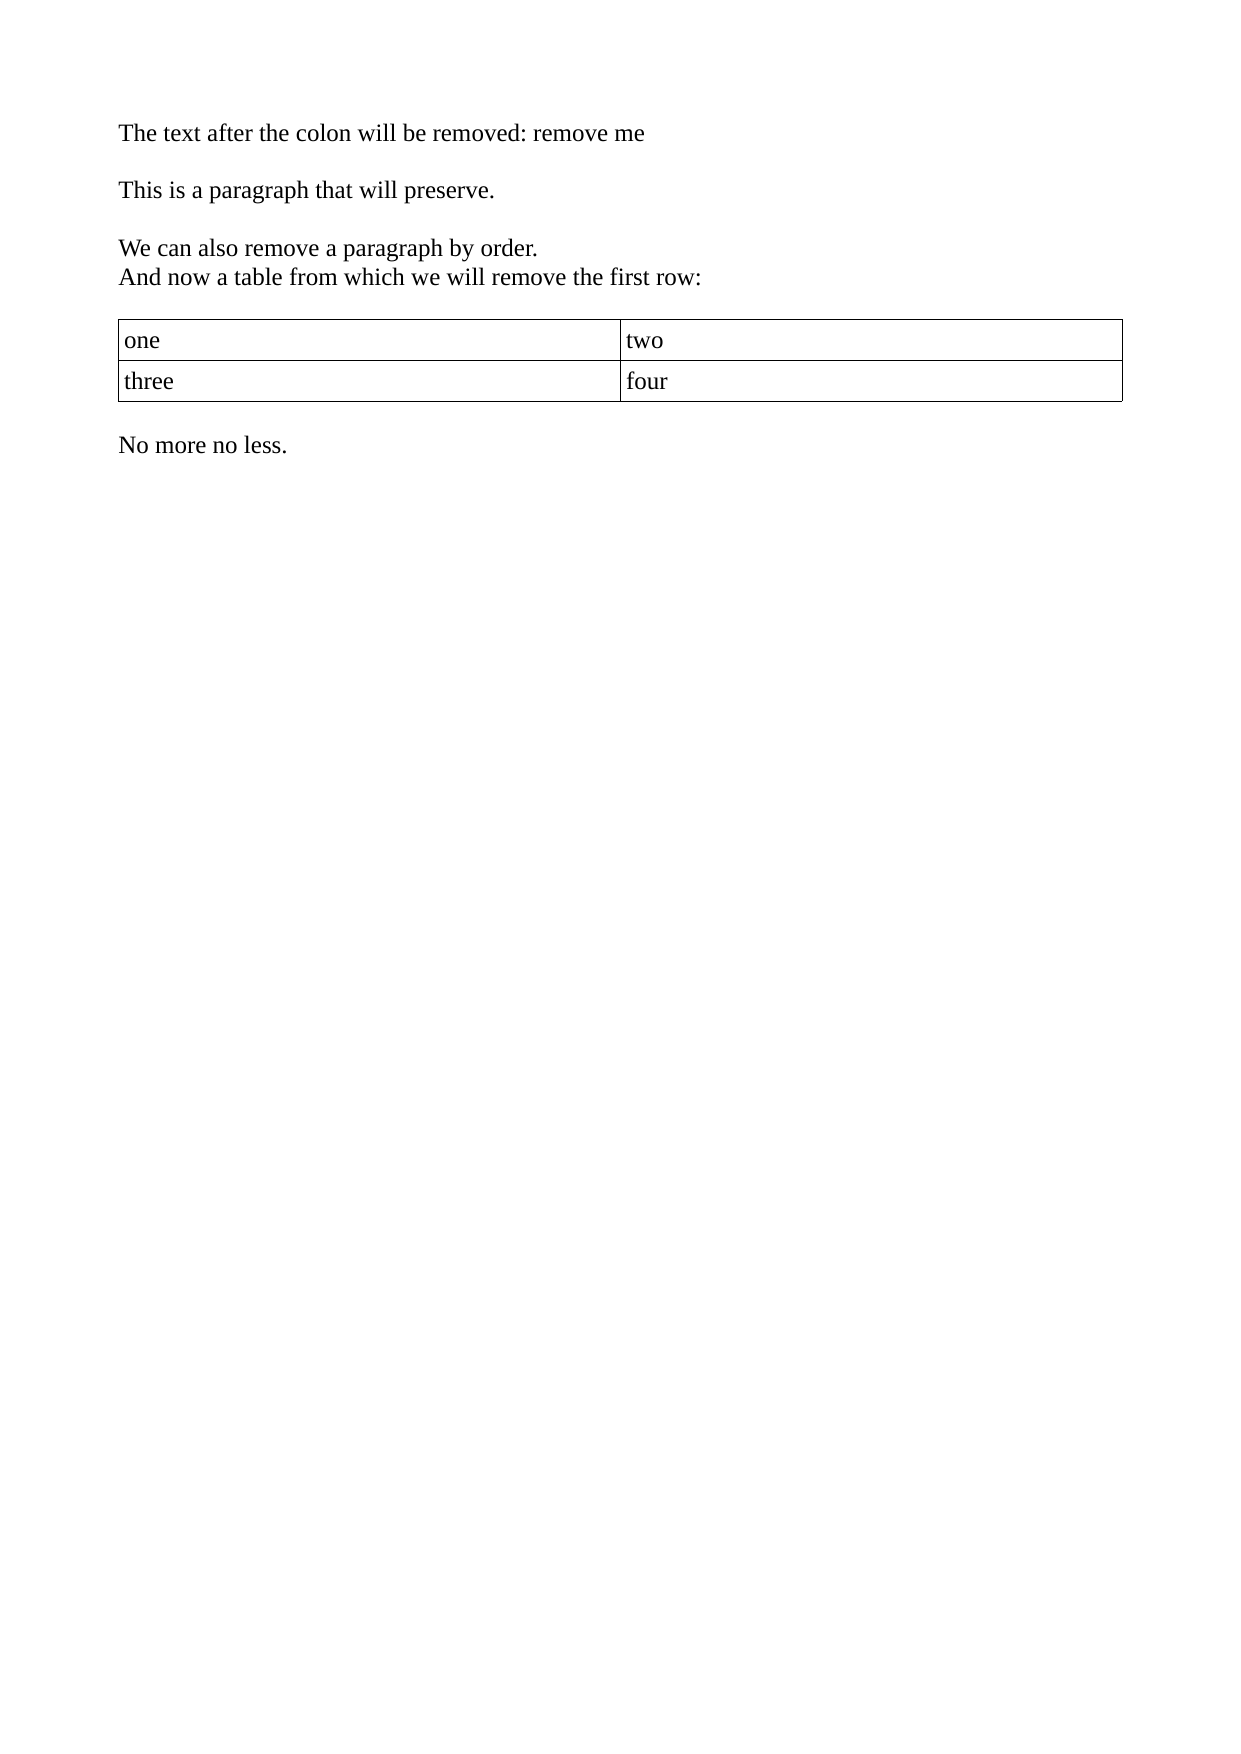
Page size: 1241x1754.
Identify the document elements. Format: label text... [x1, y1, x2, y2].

text The text after the colon will be removed: remove me [118, 118, 1122, 147]
text We can also remove a paragraph by order. [118, 233, 1122, 262]
text This is a paragraph that will preserve. [118, 176, 1122, 204]
table_header one [119, 320, 620, 360]
text No more no less. [118, 430, 1122, 459]
table_cell three [119, 361, 620, 401]
table_cell four [621, 361, 1122, 401]
text And now a table from which we will remove the first row: [118, 262, 1122, 291]
table_header two [621, 320, 1122, 360]
